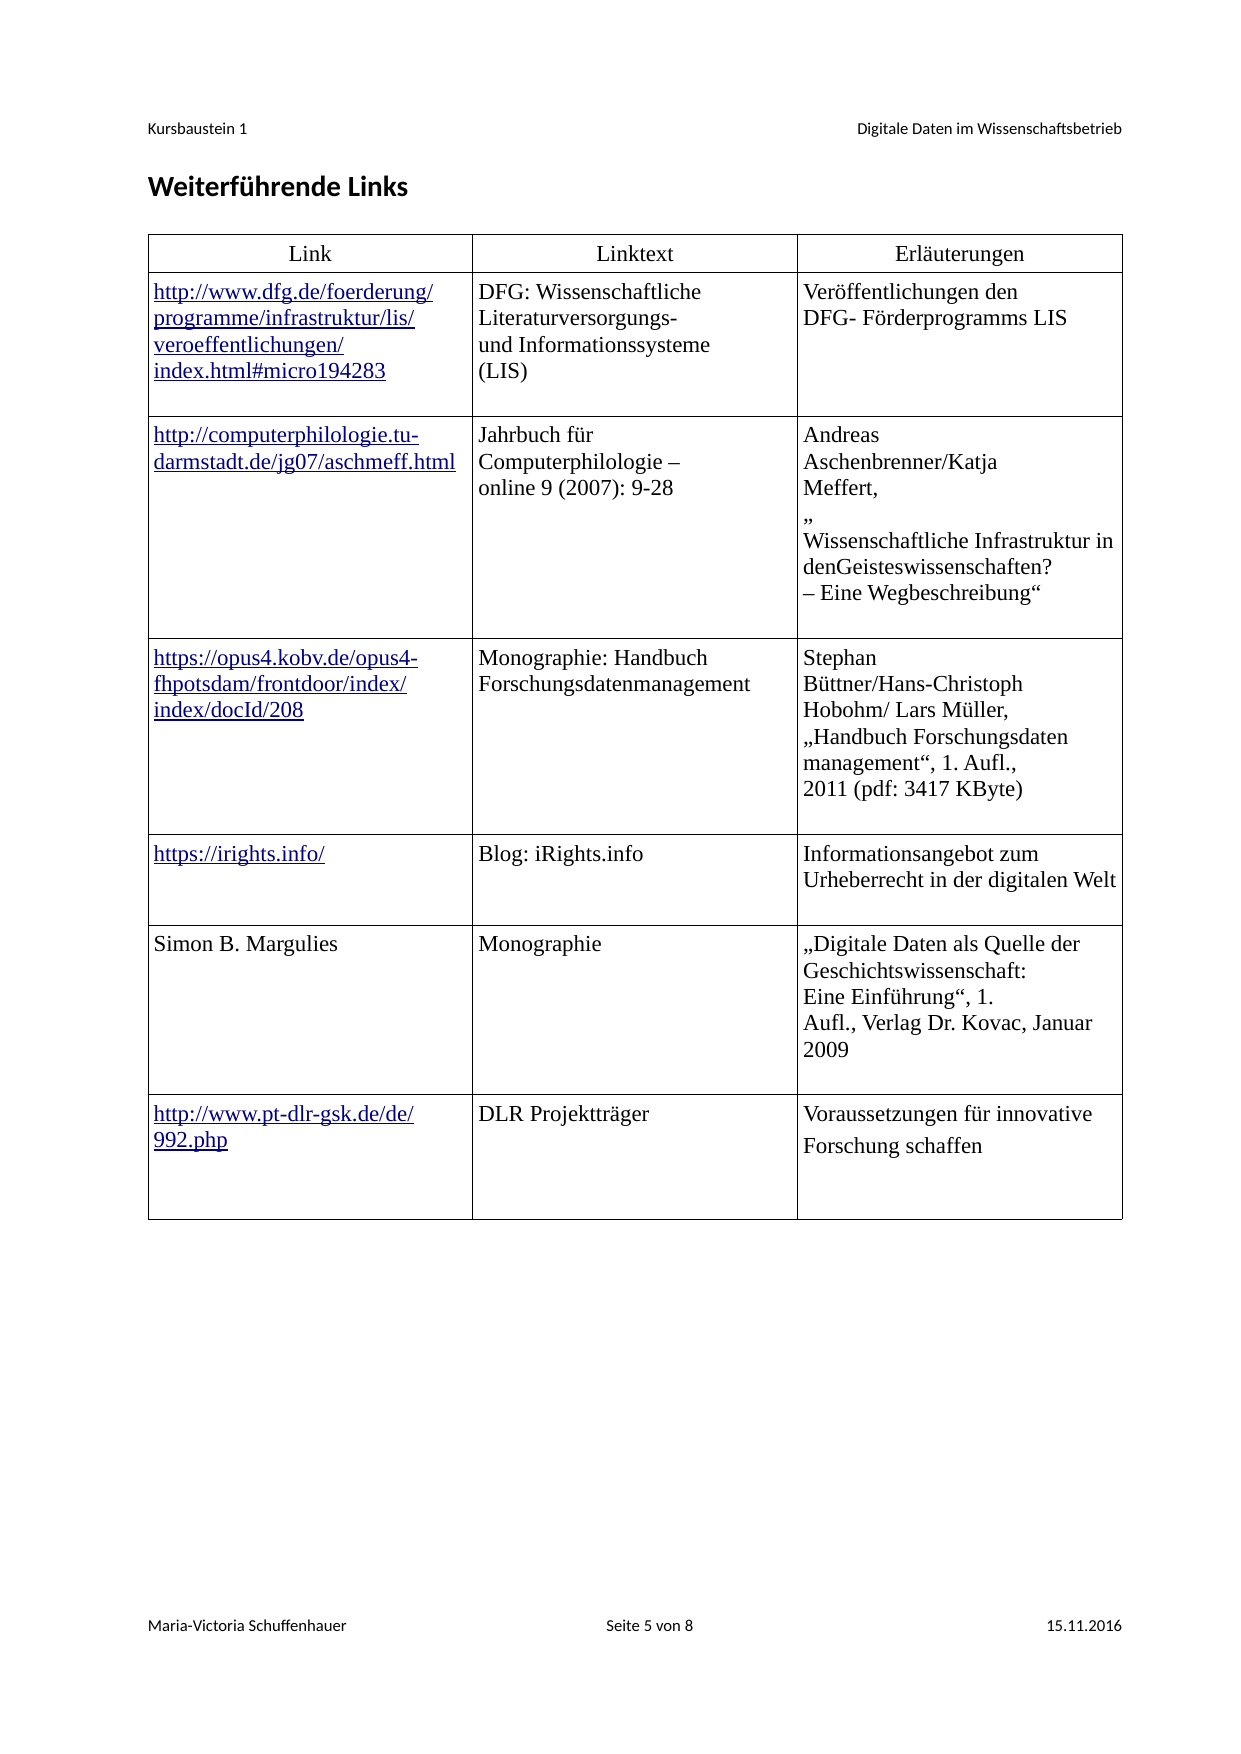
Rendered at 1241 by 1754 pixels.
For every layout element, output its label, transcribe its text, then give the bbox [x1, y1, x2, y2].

table_cell Blog: iRights.info [473, 835, 797, 924]
table_cell https://opus4.kobv.de/opus4-fhpotsdam/frontdoor/index/index/docId/208 [149, 639, 472, 834]
table_cell „Digitale Daten als Quelle der Geschichtswissenschaft: Eine Einführung“, 1. Aufl., Verlag Dr. Kovac, Januar 2009 [798, 926, 1122, 1094]
table_header Link [149, 235, 472, 272]
table_header Erläuterungen [798, 235, 1122, 272]
table_cell http://www.dfg.de/foerderung/programme/infrastruktur/lis/veroeffentlichungen/index.html#micro194283 [149, 273, 472, 416]
table_cell DFG: Wissenschaftliche Literaturversorgungs- und Informationssysteme (LIS) [473, 273, 797, 416]
table_cell http://computerphilologie.tu-darmstadt.de/jg07/aschmeff.html [149, 417, 472, 638]
table_cell Informationsangebot zum Urheberrecht in der digitalen Welt [798, 835, 1122, 924]
table_cell Voraussetzungen für innovative Forschung schaffen [798, 1095, 1122, 1219]
table_cell Simon B. Margulies [149, 926, 472, 1094]
table_cell https://irights.info/ [149, 835, 472, 924]
table_cell Stephan Büttner/Hans-Christoph Hobohm/ Lars Müller, „Handbuch Forschungsdaten management“, 1. Aufl., 2011 (pdf: 3417 KByte) [798, 639, 1122, 834]
table_cell Monographie: Handbuch Forschungsdatenmanagement [473, 639, 797, 834]
table_header Linktext [473, 235, 797, 272]
table_cell DLR Projektträger [473, 1095, 797, 1219]
table_cell Monographie [473, 926, 797, 1094]
table_cell http://www.pt-dlr-gsk.de/de/992.php [149, 1095, 472, 1219]
table_cell Jahrbuch für Computerphilologie – online 9 (2007): 9-28 [473, 417, 797, 638]
table_cell Veröffentlichungen den DFG- Förderprogramms LIS [798, 273, 1122, 416]
table_cell Andreas Aschenbrenner/Katja Meffert, „ Wissenschaftliche Infrastruktur in denGeisteswissenschaften? – Eine Wegbeschreibung“ [798, 417, 1122, 638]
subtitle Weiterführende Links [148, 168, 1122, 203]
